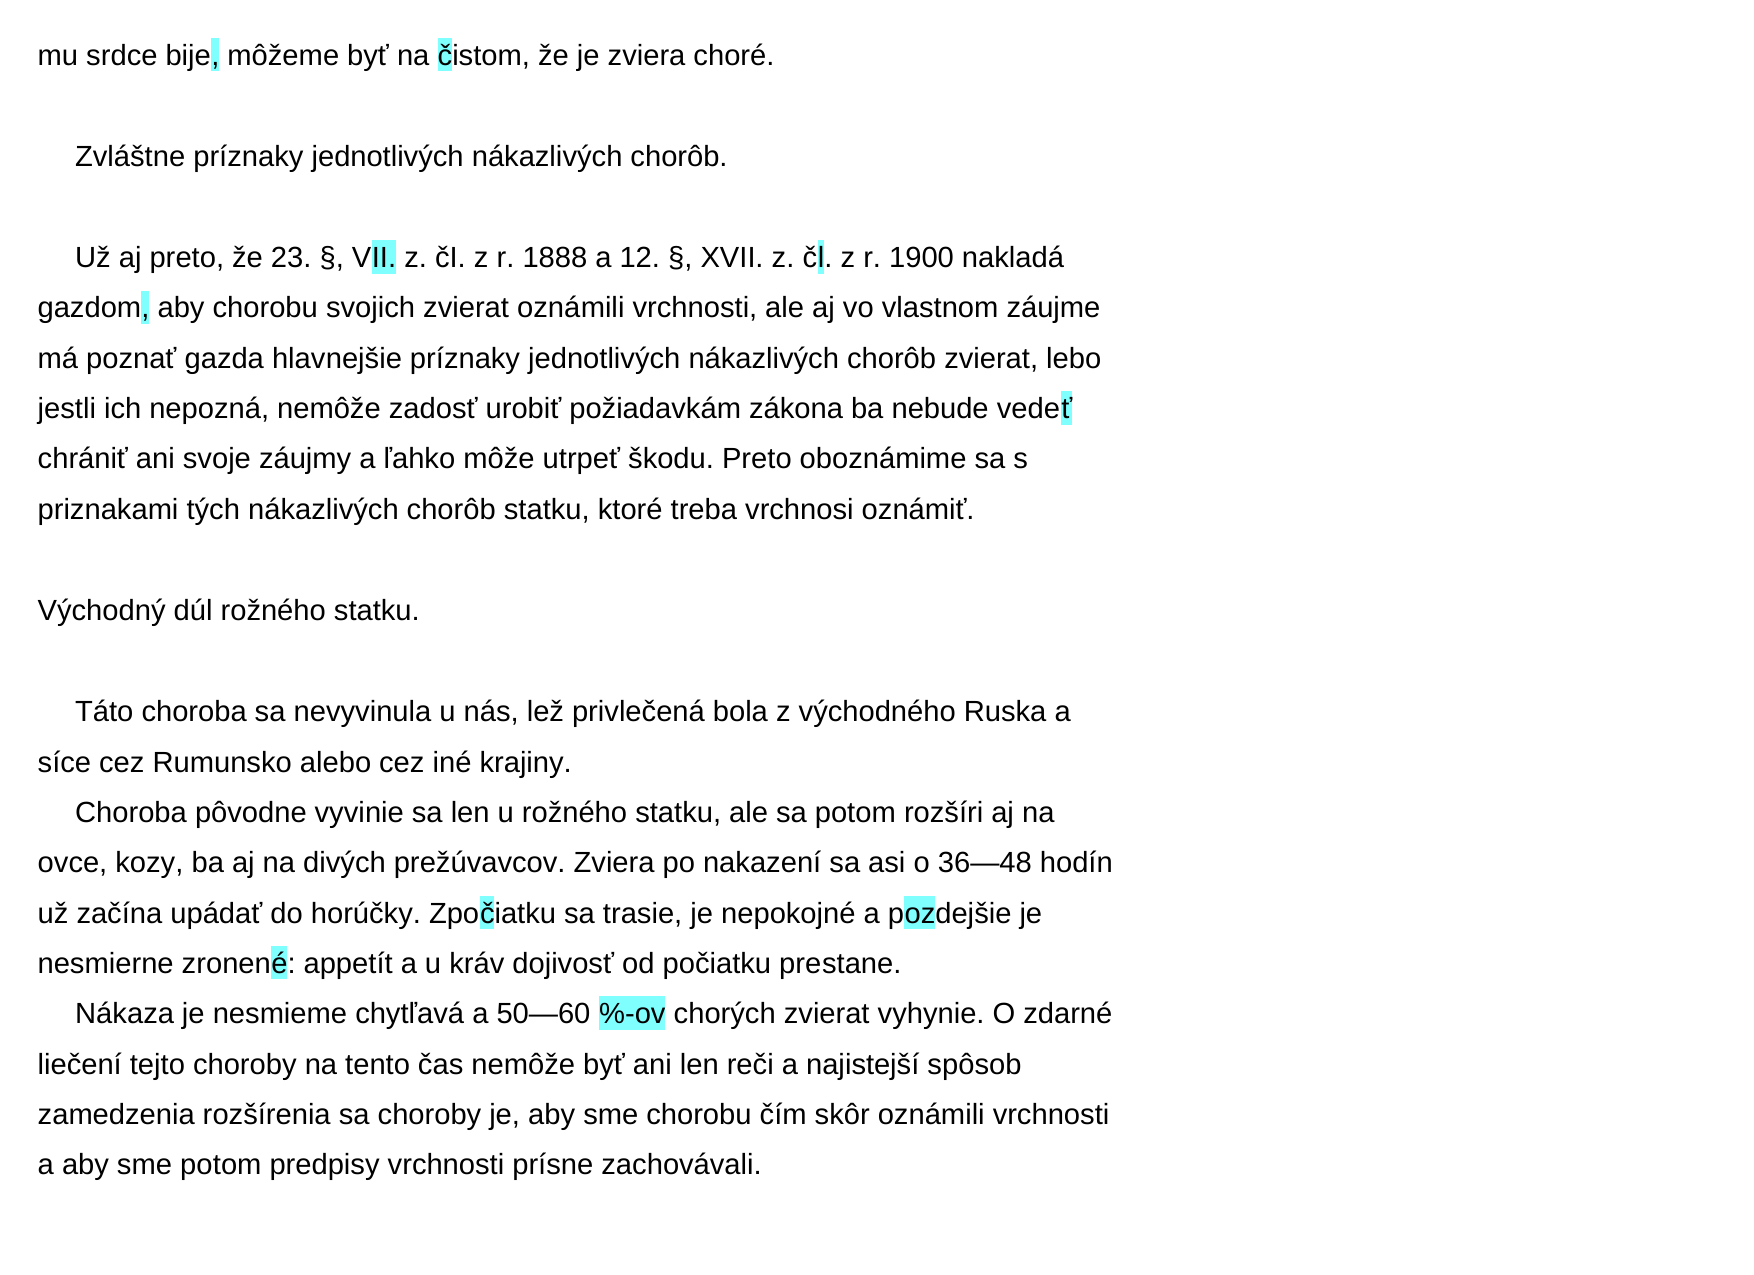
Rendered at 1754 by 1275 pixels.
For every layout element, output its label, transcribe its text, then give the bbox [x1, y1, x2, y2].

text Už aj preto, že 23. §, VII. z. čI. z r. 1888 a 12. §, XVII. z. čl. z r. 1900 nakladá gazdom, aby chorobu svojich zvierat ozná­mili vrchnosti, ale aj vo vlastnom záujme má poznať gazda hlav­nejšie príznaky jednotlivých nákazlivých chorôb zvierat, lebo jestli ich nepozná, nemôže zadosť urobiť požiadavkám zákona ba nebude vedeť chrániť ani svoje záujmy a ľahko môže utrpeť škodu. Preto oboznámime sa s priznakami tých nákazlivých chorôb statku, ktoré treba vrchnosi oznámiť. [37, 240, 1130, 525]
text Choroba pôvodne vyvinie sa len u rožného statku, ale sa potom rozšíri aj na ovce, kozy, ba aj na divých prežúvavcov. Zviera po nakazení sa asi o 36—48 hodín už začína upádať do horúčky. Zpočiatku sa trasie, je nepokojné a pozdejšie je nesmierne zronené: appetít a u kráv dojivosť od počiatku pre­stane. [37, 795, 1130, 979]
text Zvláštne príznaky jednotlivých nákazlivých chorôb. [37, 139, 1130, 172]
text Táto choroba sa nevyvinula u nás, lež privlečená bola z východného Ruska a síce cez Rumunsko alebo cez iné krajiny. [37, 694, 1130, 778]
text Nákaza je nesmieme chytľavá a 50—60 %-ov chorých zvierat vyhynie. O zdarné liečení tejto choroby na tento čas nemôže byť ani len reči a najistejší spôsob zamedzenia rozšírenia sa choroby je, aby sme chorobu čím skôr oznámili vrchnosti a aby sme po­tom predpisy vrchnosti prísne zachovávali. [37, 996, 1130, 1181]
text mu srdce bije, môžeme byť na čistom, že je zviera choré. [37, 37, 1130, 71]
text Východný dúl rožného statku. [37, 593, 1130, 627]
